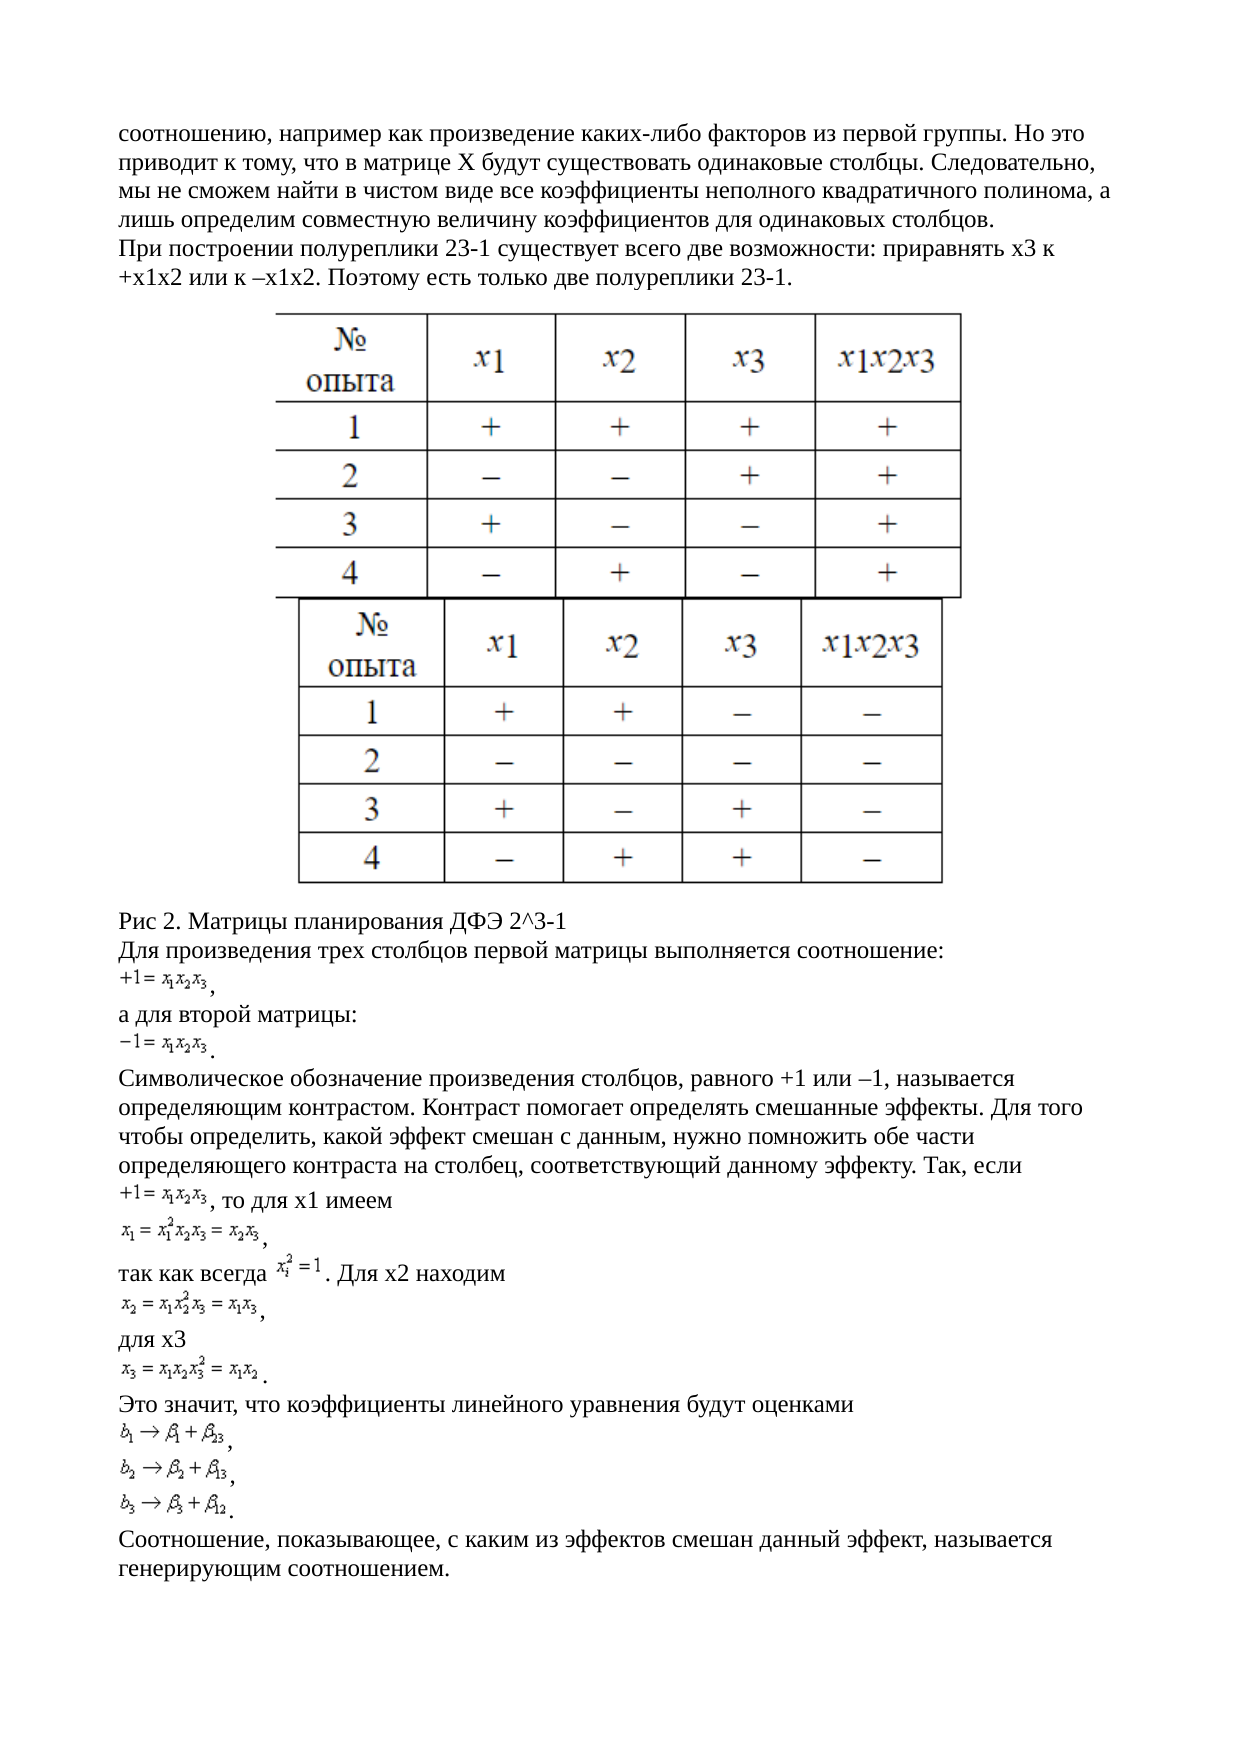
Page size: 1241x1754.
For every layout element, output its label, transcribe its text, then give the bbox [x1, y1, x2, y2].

picture [118, 1178, 210, 1209]
picture [118, 1453, 230, 1484]
text Соотношение, показывающее, с каким из эффектов смешан данный эффект, называется генерирующим соотношением. [118, 1524, 1122, 1582]
text , [118, 1418, 1122, 1453]
picture [273, 1250, 325, 1282]
text Символическое обозначение произведения столбцов, равного +1 или –1, называется определяющим контрастом. Контраст помогает определять сме­шанные эффекты. Для того чтобы определить, какой эффект смешан с данным, нужно помножить обе части определяющего контраста на столбец, соответствующий данному эффекту. Так, если [118, 1063, 1122, 1178]
picture [118, 1213, 262, 1246]
picture [275, 290, 965, 907]
text , [118, 1287, 1122, 1324]
text для x3 [118, 1324, 1122, 1353]
text Это значит, что коэффициенты линейного уравнения будут оценками [118, 1389, 1122, 1418]
text Для произведения трех столбцов первой матрицы выполняется соотношение: [118, 935, 1122, 964]
text , [118, 1453, 1122, 1489]
text , то для x1 имеем [118, 1178, 1122, 1214]
text соотношению, например как произведение каких-либо факторов из первой группы. Но это приводит к тому, что в матрице Х будут существовать одинаковые столбцы. Следовательно, мы не сможем найти в чистом виде все коэффициенты неполного квадратичного полинома, а лишь определим совместную величину коэффициентов для одинаковых столбцов. [118, 118, 1122, 233]
picture [118, 1488, 229, 1519]
text . [118, 1028, 1122, 1063]
text , [118, 1214, 1122, 1251]
picture [118, 1418, 227, 1448]
table_header Рис 2. Матрицы планирования ДФЭ 2^3-1 [118, 291, 1122, 935]
text так как всегда . Для x2 находим [118, 1251, 1122, 1287]
text При построении полуреплики 23-1 существует всего две возможности: приравнять х3 к +x1x2 или к –x1x2. Поэтому есть только две полуреплики 23-1. [118, 233, 1122, 291]
picture [118, 1028, 210, 1058]
text . [118, 1489, 1122, 1524]
text . [118, 1353, 1122, 1389]
picture [118, 963, 210, 994]
text а для второй матрицы: [118, 999, 1122, 1028]
text , [118, 964, 1122, 999]
picture [118, 1287, 260, 1319]
picture [118, 1352, 262, 1384]
